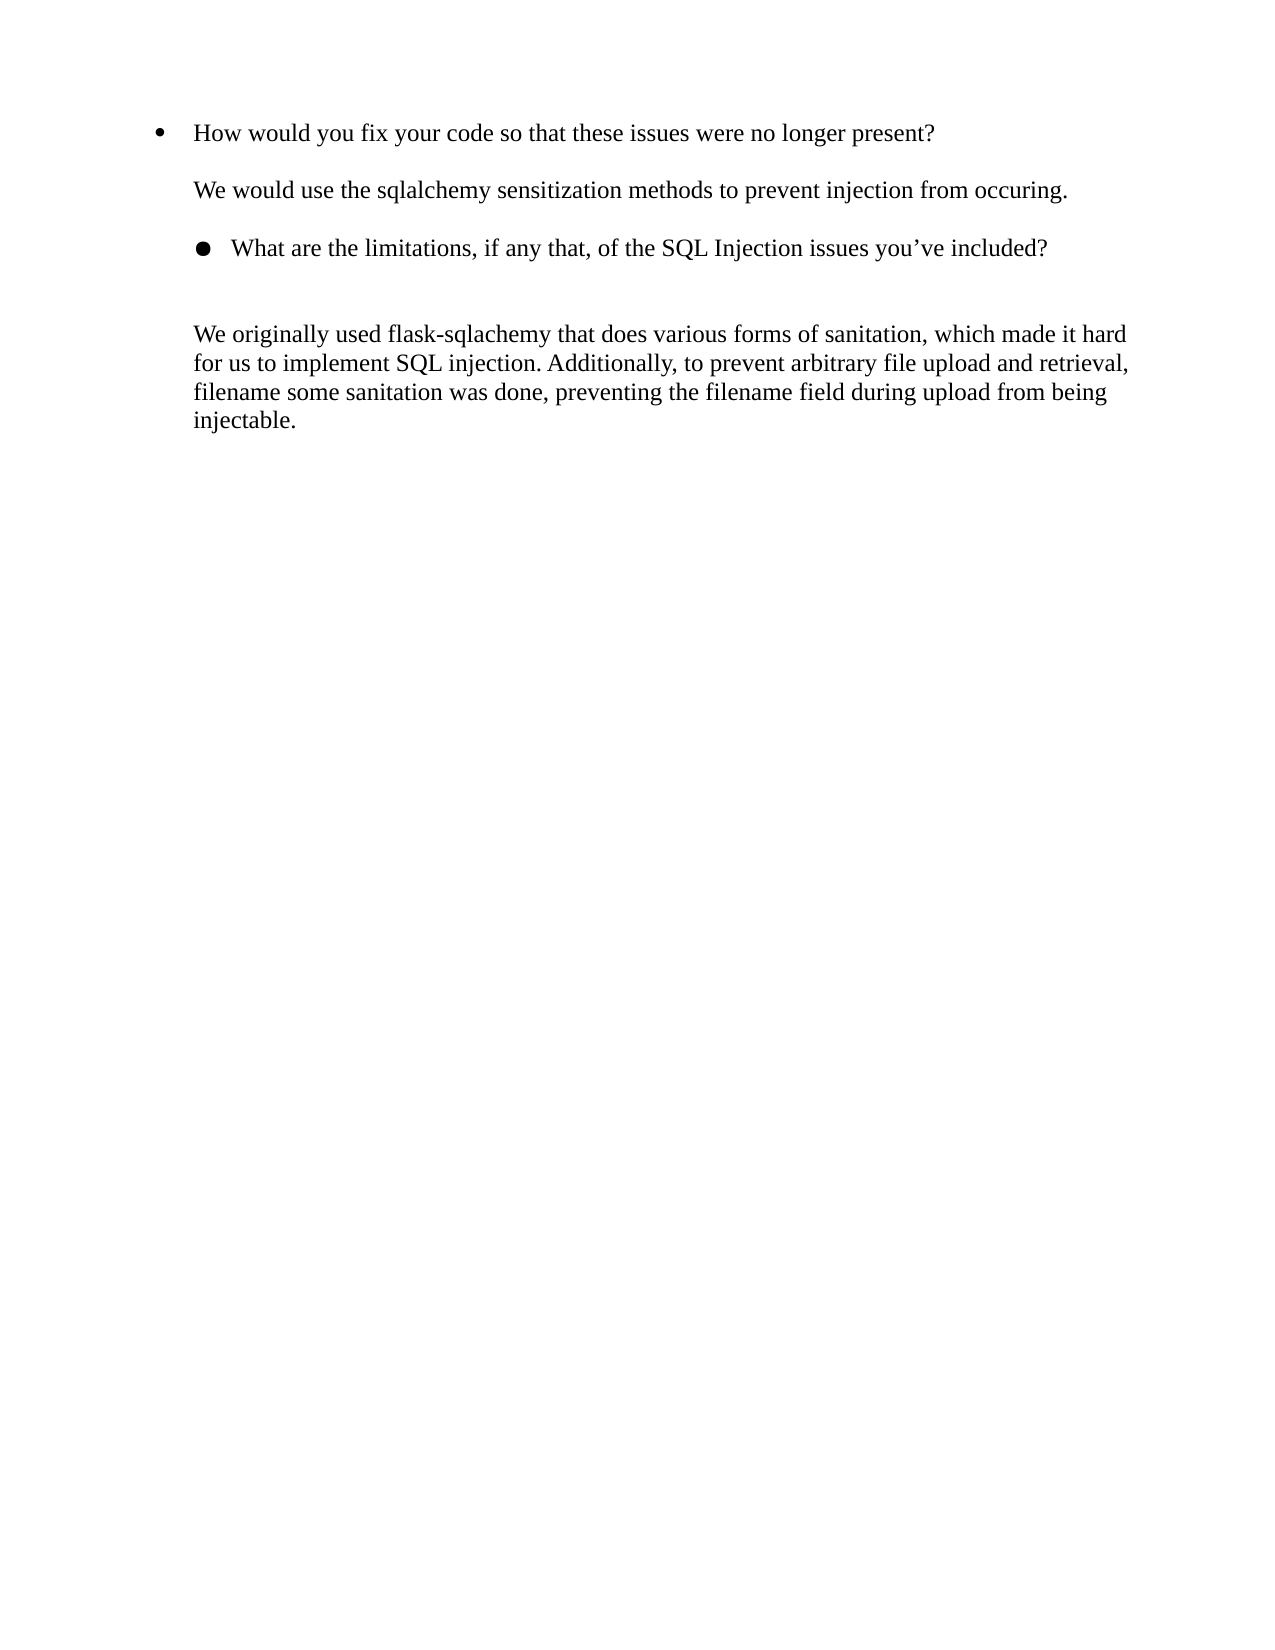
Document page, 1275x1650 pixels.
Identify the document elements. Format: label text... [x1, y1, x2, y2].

list How would you fix your code so that these issues were no longer present? [156, 118, 1157, 147]
list What are the limitations, if any that, of the SQL Injection issues you’ve included? [193, 233, 1157, 262]
list We would use the sqlalchemy sensitization methods to prevent injection from occuring. [193, 176, 1157, 204]
list We originally used flask-sqlachemy that does various forms of sanitation, which made it hard for us to implement SQL injection. Additionally, to prevent arbitrary file upload and retrieval, filename some sanitation was done, preventing the filename field during upload from being injectable. [193, 319, 1157, 434]
